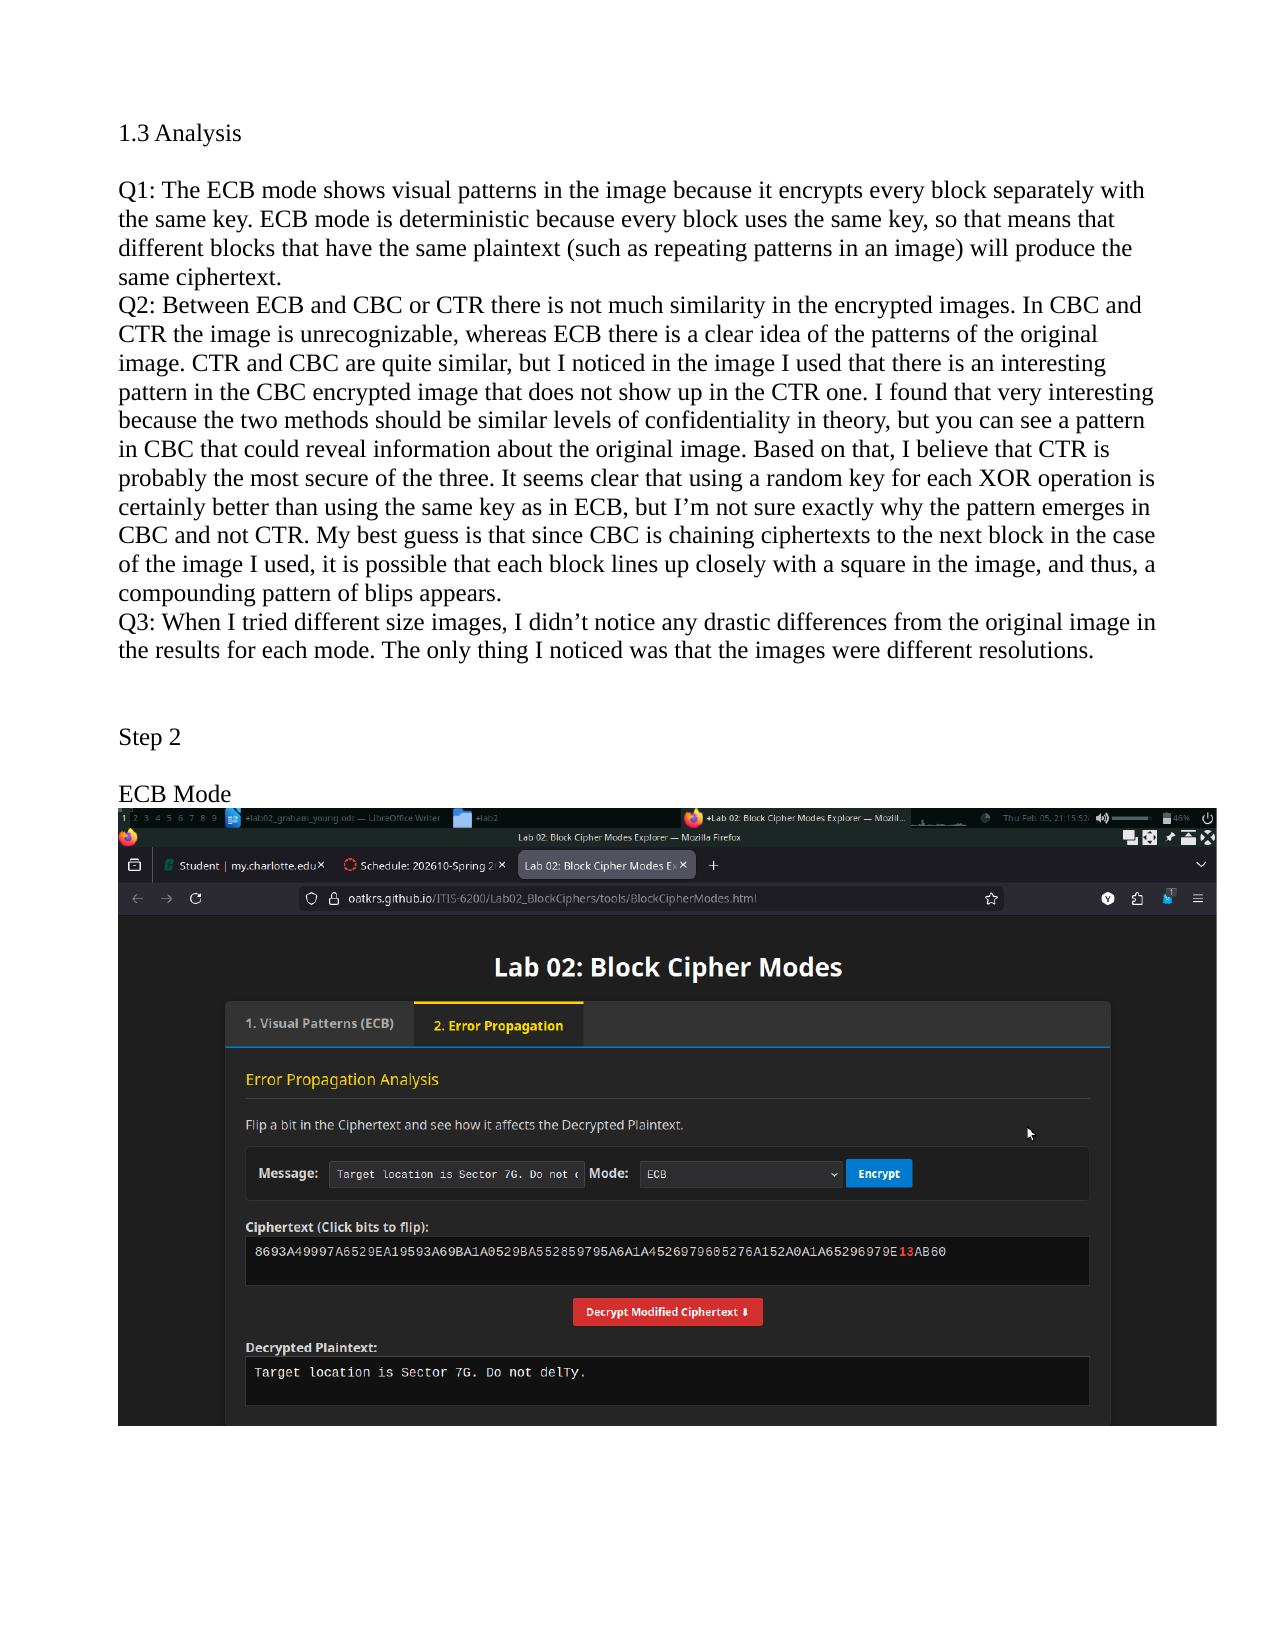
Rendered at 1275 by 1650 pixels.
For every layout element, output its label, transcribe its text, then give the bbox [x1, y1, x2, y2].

text Step 2 [118, 722, 1157, 751]
text Q1: The ECB mode shows visual patterns in the image because it encrypts every block separately with the same key. ECB mode is deterministic because every block uses the same key, so that means that different blocks that have the same plaintext (such as repeating patterns in an image) will produce the same ciphertext. [118, 176, 1157, 291]
text Q2: Between ECB and CBC or CTR there is not much similarity in the encrypted images. In CBC and CTR the image is unrecognizable, whereas ECB there is a clear idea of the patterns of the original image. CTR and CBC are quite similar, but I noticed in the image I used that there is an interesting pattern in the CBC encrypted image that does not show up in the CTR one. I found that very interesting because the two methods should be similar levels of confidentiality in theory, but you can see a pattern in CBC that could reveal information about the original image. Based on that, I believe that CTR is probably the most secure of the three. It seems clear that using a random key for each XOR operation is certainly better than using the same key as in ECB, but I’m not sure exactly why the pattern emerges in CBC and not CTR. My best guess is that since CBC is chaining ciphertexts to the next block in the case of the image I used, it is possible that each block lines up closely with a square in the image, and thus, a compounding pattern of blips appears. [118, 291, 1157, 607]
text ECB Mode [118, 779, 1157, 808]
picture [118, 808, 1217, 1426]
text 1.3 Analysis [118, 118, 1157, 147]
text Q3: When I tried different size images, I didn’t notice any drastic differences from the original image in the results for each mode. The only thing I noticed was that the images were different resolutions. [118, 607, 1157, 664]
